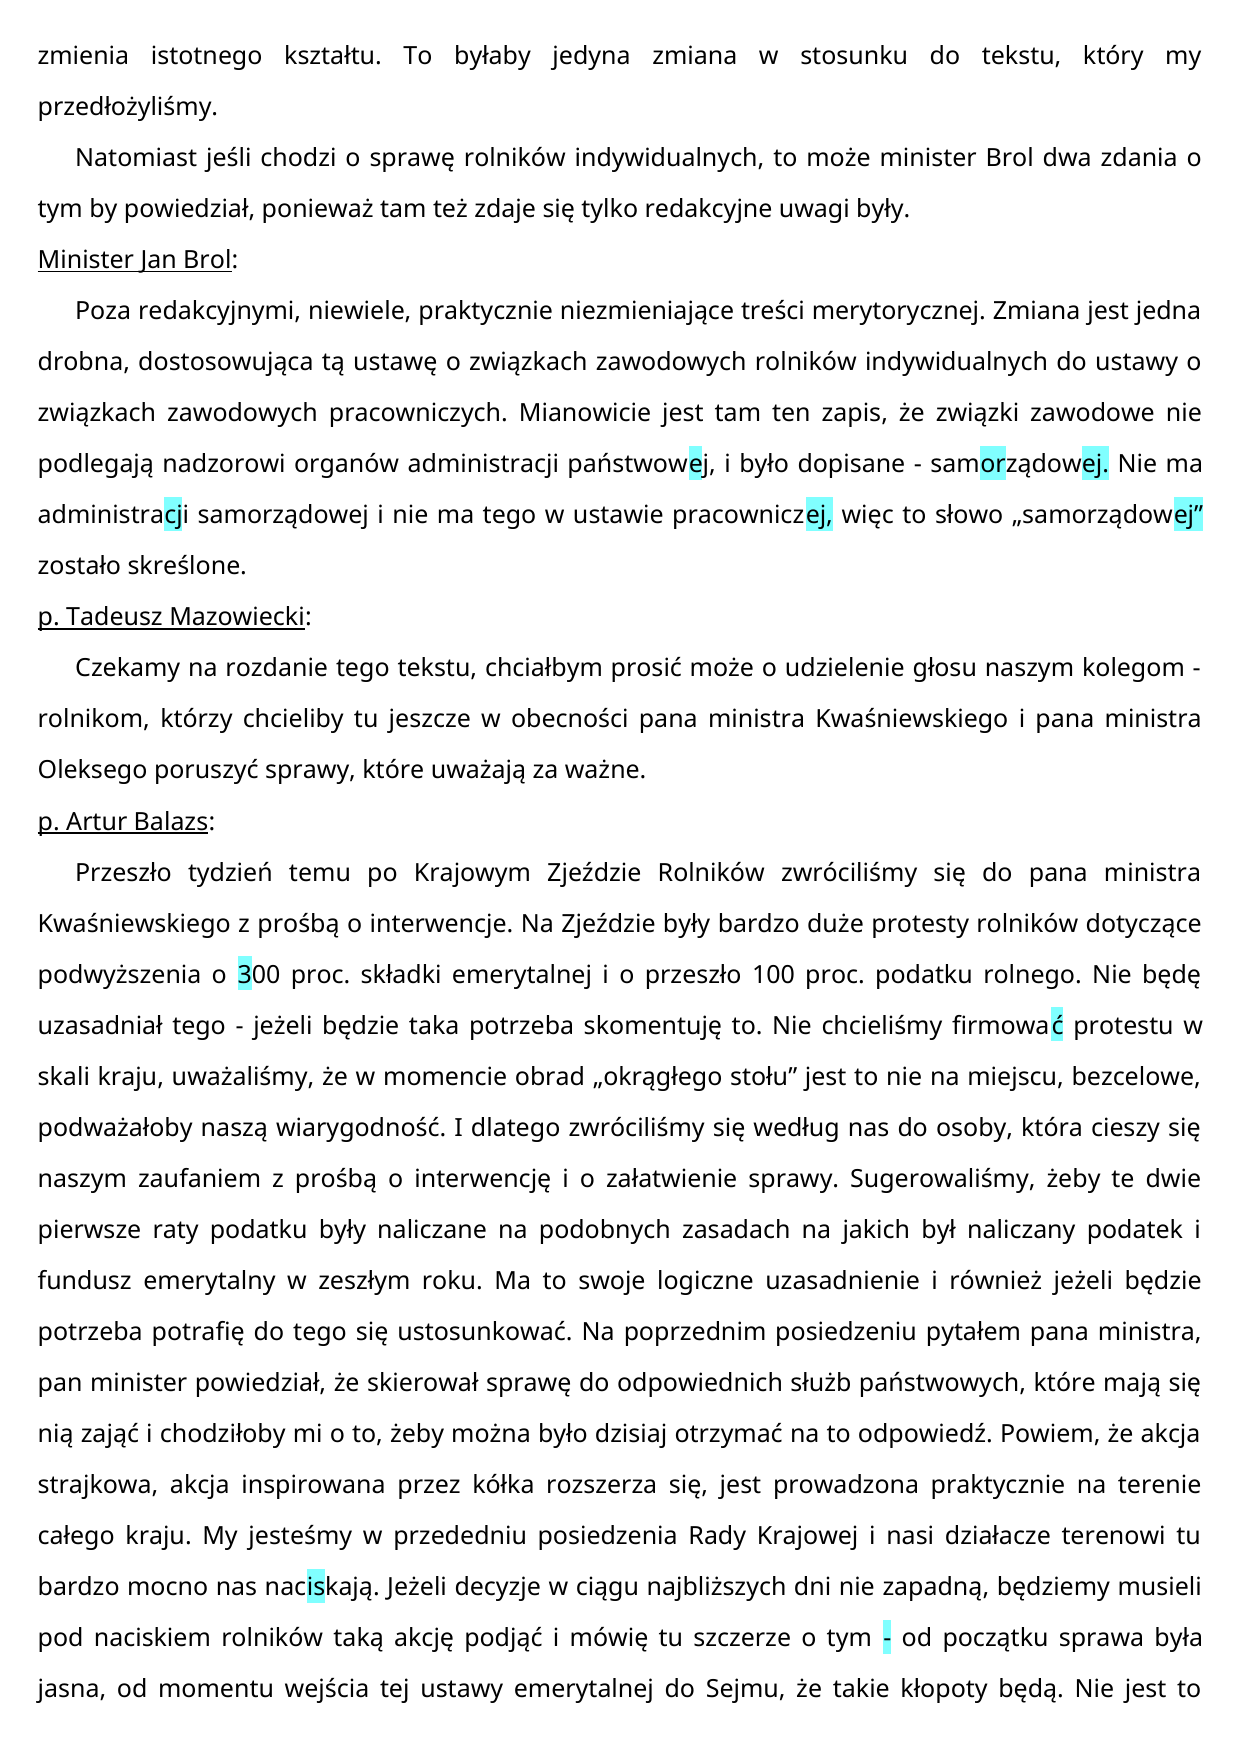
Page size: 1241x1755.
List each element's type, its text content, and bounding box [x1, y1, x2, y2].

text Przeszło tydzień temu po Krajowym Zjeździe Rolników zwróciliśmy się do pana ministra Kwaśniewskiego z prośbą o interwencje. Na Zjeździe były bardzo duże protesty rolników dotyczące podwyższenia o 300 proc. składki emerytalnej i o przeszło 100 proc. podatku rolnego. Nie będę uzasadniał tego - jeżeli będzie taka potrzeba skomentuję to. Nie chcieliśmy firmować protestu w skali kraju, uważaliśmy, że w momencie obrad „okrągłego stołu” jest to nie na miejscu, bezcelowe, podważałoby naszą wiarygodność. I dlatego zwróciliśmy się według nas do osoby, która cieszy się naszym zaufaniem z prośbą o interwencję i o załatwienie sprawy. Sugerowaliśmy, żeby te dwie pierwsze raty podatku były naliczane na podobnych zasadach na jakich był naliczany podatek i fundusz emerytalny w zeszłym roku. Ma to swoje logiczne uzasadnienie i również jeżeli będzie potrzeba potrafię do tego się ustosunkować. Na poprzednim posiedzeniu pytałem pana ministra, pan minister powiedział, że skierował sprawę do odpowiednich służb państwowych, które mają się nią zająć i chodziłoby mi o to, żeby można było dzisiaj otrzymać na to odpowiedź. Powiem, że akcja strajkowa, akcja inspirowana przez kółka rozszerza się, jest prowadzona praktycznie na terenie całego kraju. My jesteśmy w przededniu posiedzenia Rady Krajowej i nasi działacze terenowi tu bardzo mocno nas naciskają. Jeżeli decyzje w ciągu najbliższych dni nie zapadną, będziemy musieli pod naciskiem rolników taką akcję podjąć i mówię tu szczerze o tym - od początku sprawa była jasna, od momentu wejścia tej ustawy emerytalnej do Sejmu, że takie kłopoty będą. Nie jest to [37, 854, 1203, 1705]
text zmienia istotnego kształtu. To byłaby jedyna zmiana w stosunku do tekstu, który my przedłożyliśmy. [37, 37, 1203, 123]
text Minister Jan Brol: [37, 242, 1203, 276]
text Poza redakcyjnymi, niewiele, praktycznie niezmieniające treści merytorycznej. Zmiana jest jedna drobna, dostosowująca tą ustawę o związkach zawodowych rolników indywidualnych do ustawy o związkach zawodowych pracowniczych. Mianowicie jest tam ten zapis, że związki zawodowe nie podlegają nadzorowi organów administracji państwowej, i było dopisane - samorządowej. Nie ma administracji samorządowej i nie ma tego w ustawie pracowniczej, więc to słowo „samorządowej” zostało skreślone. [37, 293, 1203, 582]
text p. Tadeusz Mazowiecki: [37, 599, 1203, 633]
text Natomiast jeśli chodzi o sprawę rolników indywidualnych, to może minister Brol dwa zdania o tym by powiedział, ponieważ tam też zdaje się tylko redakcyjne uwagi były. [37, 139, 1203, 225]
text p. Artur Balazs: [37, 803, 1203, 837]
text Czekamy na rozdanie tego tekstu, chciałbym prosić może o udzielenie głosu naszym kolegom - rolnikom, którzy chcieliby tu jeszcze w obecności pana ministra Kwaśniewskiego i pana ministra Oleksego poruszyć sprawy, które uważają za ważne. [37, 650, 1203, 786]
